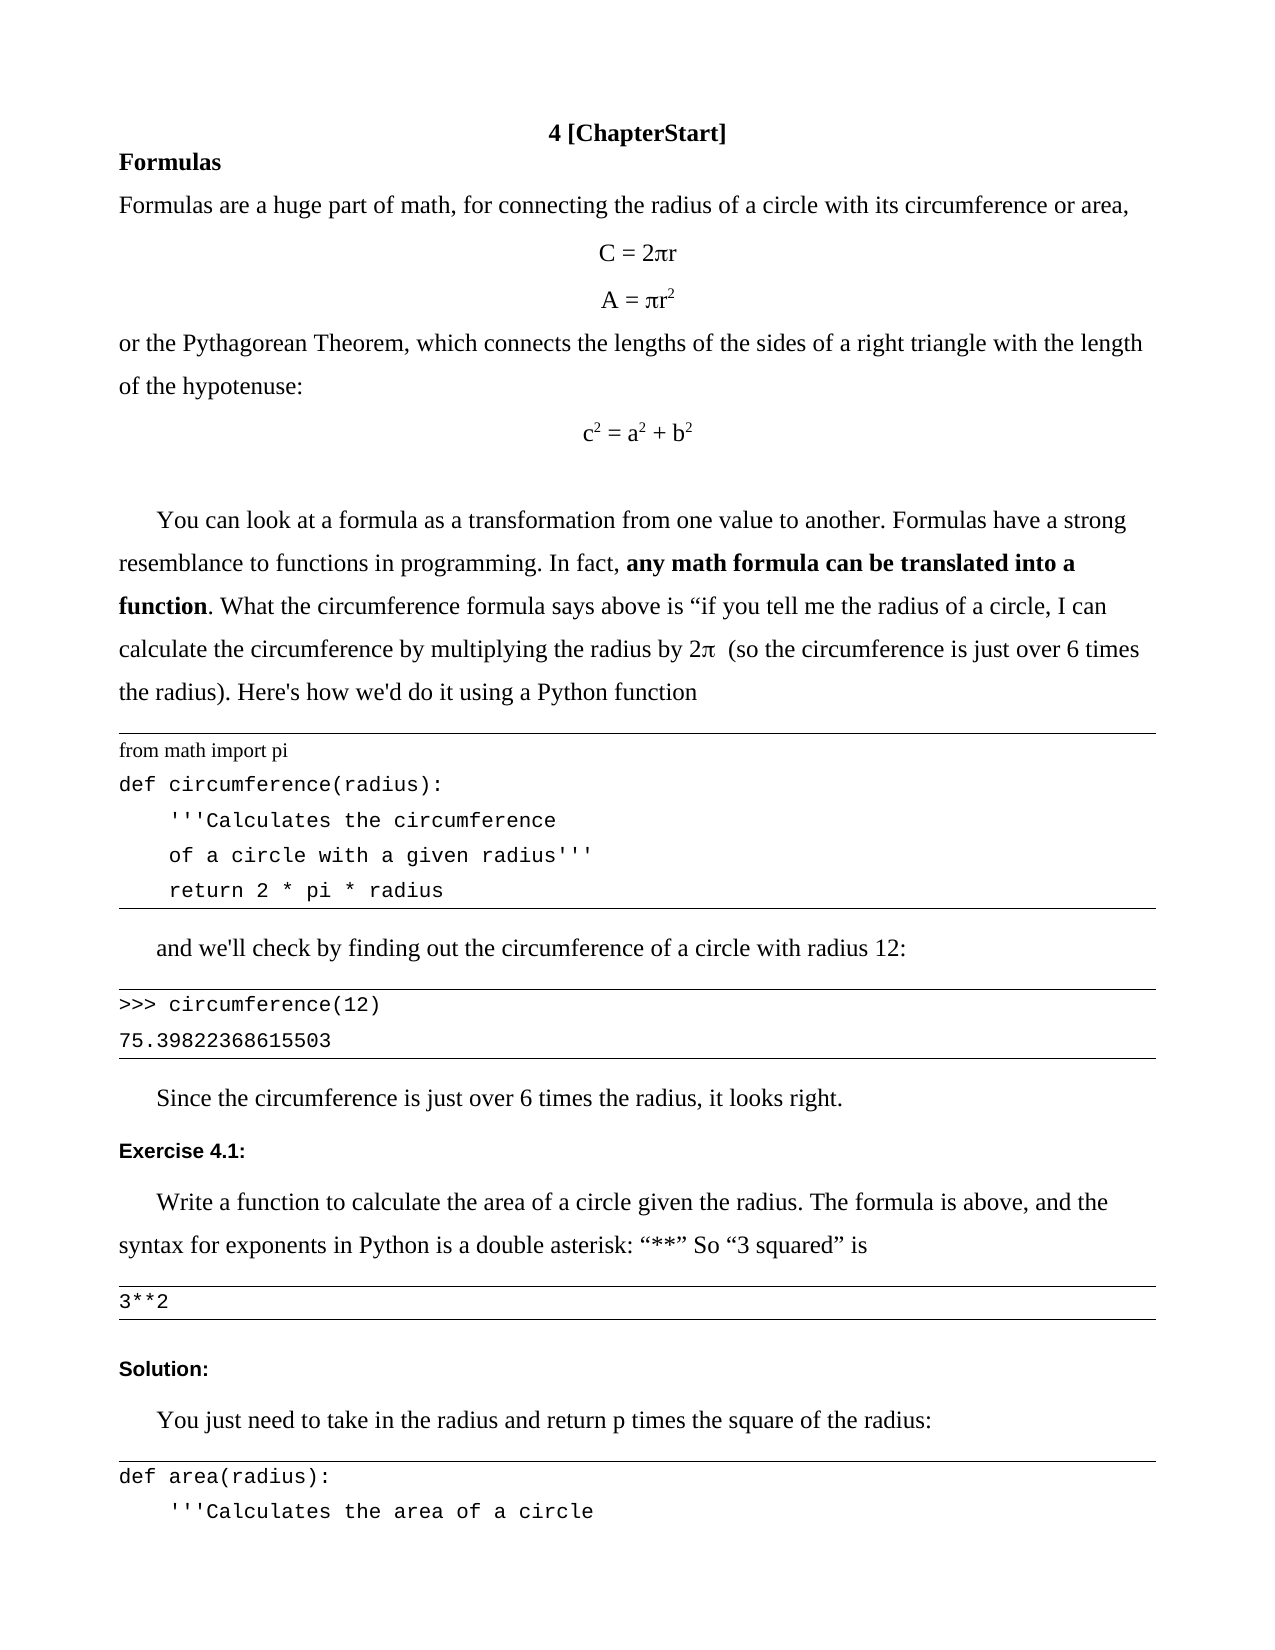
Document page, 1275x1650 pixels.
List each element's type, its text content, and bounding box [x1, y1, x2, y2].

text return 2 * pi * radius [118, 880, 1156, 909]
text Write a function to calculate the area of a circle given the radius. The formula is above, and the syntax for exponents in Python is a double asterisk: “**” So “3 squared” is [118, 1187, 1156, 1259]
text Exercise 4.1: [118, 1138, 1156, 1162]
text Solution: [118, 1357, 1156, 1381]
text Formulas are a huge part of math, for connecting the radius of a circle with its circumference or area, [118, 190, 1156, 219]
text '''Calculates the circumference [118, 809, 1156, 833]
text or the Pythagorean Theorem, which connects the lengths of the sides of a right triangle with the length of the hypotenuse: [118, 328, 1156, 400]
text >>> circumference(12) [118, 990, 1156, 1018]
text c2 = a2 + b2 [118, 418, 1156, 447]
text 3**2 [118, 1287, 1156, 1320]
text and we'll check by finding out the circumference of a circle with radius 12: [118, 933, 1156, 962]
text You just need to take in the radius and return p times the square of the radius: [118, 1405, 1156, 1434]
text def area(radius): [118, 1462, 1156, 1489]
text from math import pi [118, 734, 1156, 762]
text 75.39822368615503 [118, 1030, 1156, 1059]
text 4 [ChapterStart] [118, 118, 1156, 147]
text Since the circumference is just over 6 times the radius, it looks right. [118, 1083, 1156, 1112]
text of a circle with a given radius''' [118, 845, 1156, 869]
text You can look at a formula as a transformation from one value to another. Formulas have a strong resemblance to functions in programming. In fact, any math formula can be translated into a function. What the circumference formula says above is “if you tell me the radius of a circle, I can calculate the circumference by multiplying the radius by 2π (so the circumference is just over 6 times the radius). Here's how we'd do it using a Python function [118, 505, 1156, 706]
text C = 2πr [118, 238, 1156, 266]
text '''Calculates the area of a circle [118, 1501, 1156, 1525]
title Formulas [118, 147, 1156, 176]
text A = πr2 [118, 285, 1156, 314]
text def circumference(radius): [118, 774, 1156, 798]
